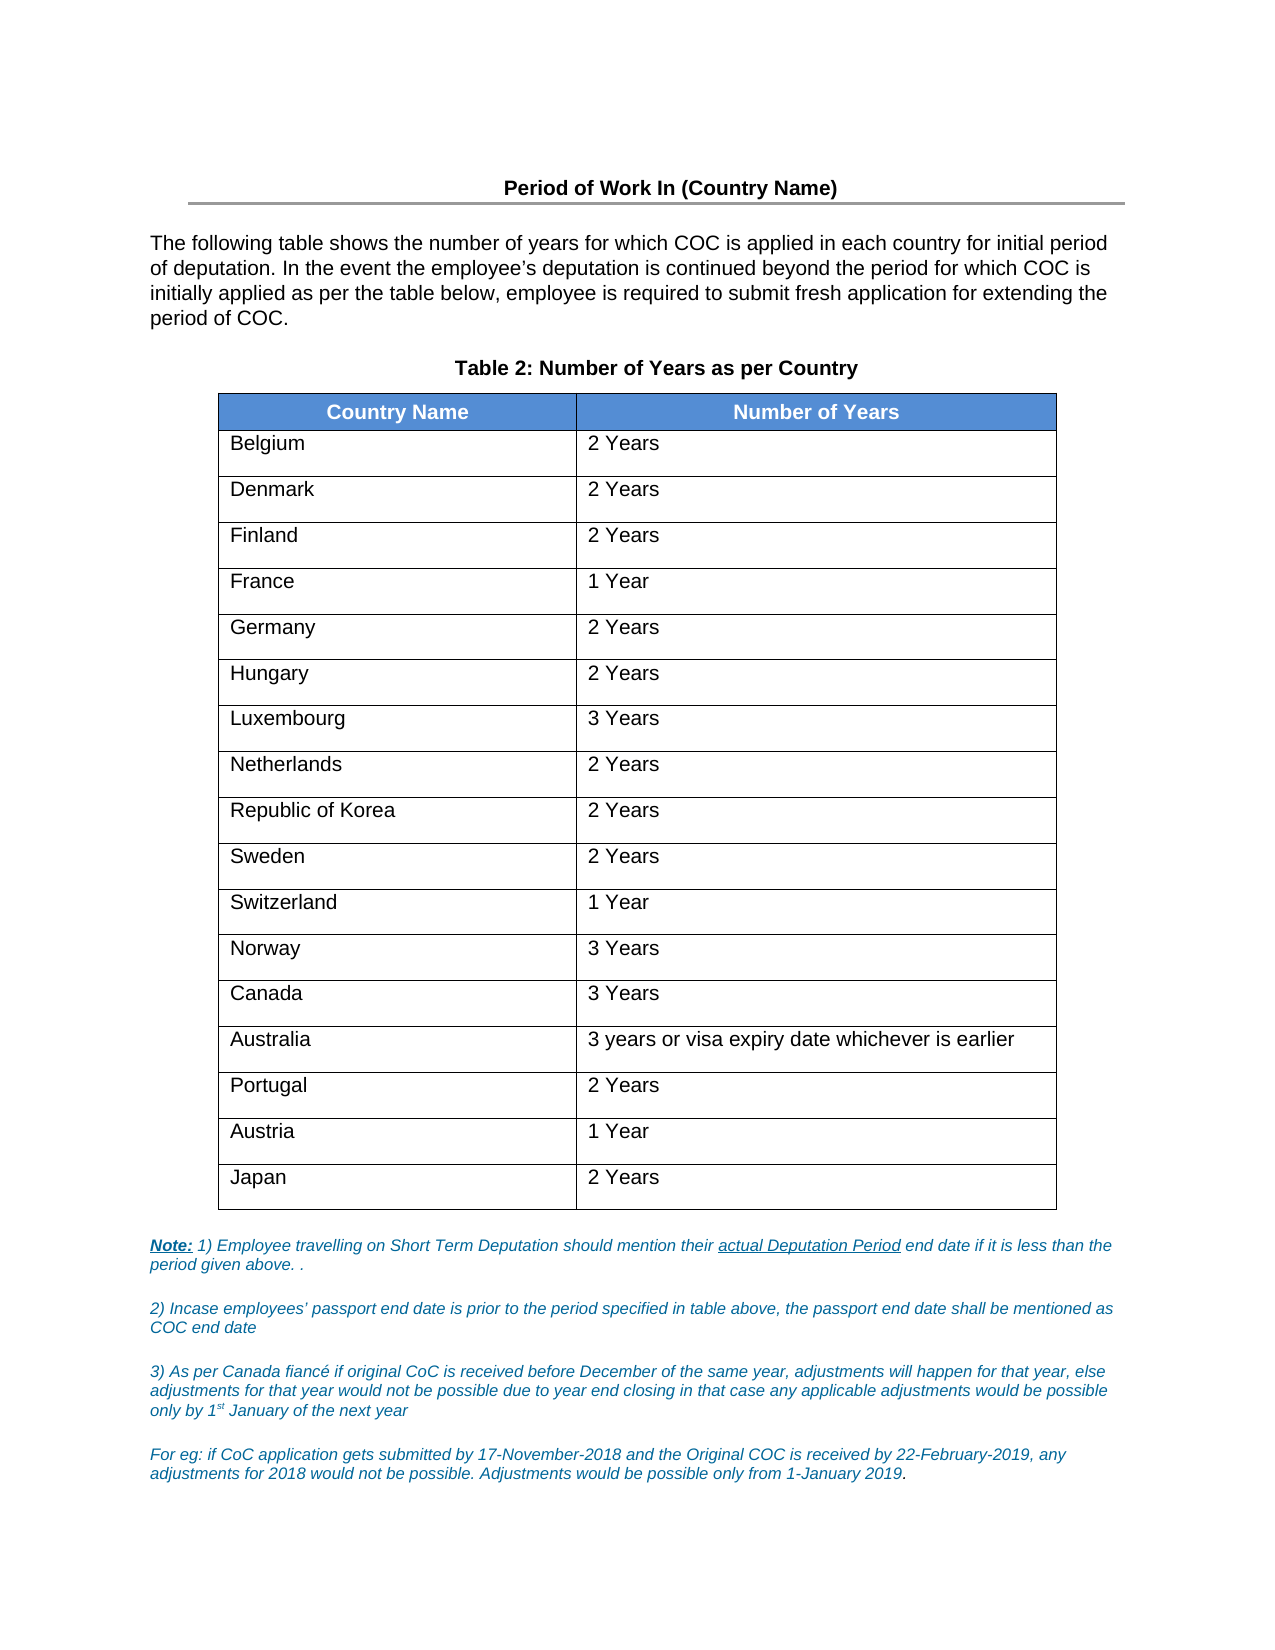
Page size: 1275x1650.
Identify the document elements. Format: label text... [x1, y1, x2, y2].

table_cell 2 Years [577, 523, 1056, 568]
table_cell 2 Years [577, 1073, 1056, 1118]
text For eg: if CoC application gets submitted by 17-November-2018 and the Original COC is received by 22-February-2019, any adjustments for 2018 would not be possible. Adjustments would be possible only from 1-January 2019. [150, 1444, 1125, 1483]
table_cell 2 Years [577, 1165, 1056, 1209]
table_cell France [219, 569, 576, 613]
table_cell 3 Years [577, 935, 1056, 980]
text 3) As per Canada fiancé if original CoC is received before December of the same year, adjustments will happen for that year, else adjustments for that year would not be possible due to year end closing in that case any applicable adjustments would be possible only by 1st January of the next year [150, 1362, 1125, 1419]
table_cell 1 Year [577, 890, 1056, 934]
picture [1003, 1448, 1010, 1454]
table_cell Republic of Korea [219, 798, 576, 843]
subtitle Period of Work In (Country Name) [187, 175, 1125, 205]
table_cell Denmark [219, 477, 576, 522]
table_cell Switzerland [219, 890, 576, 934]
table_cell Australia [219, 1027, 576, 1072]
table_cell Canada [219, 981, 576, 1026]
table_cell Netherlands [219, 752, 576, 797]
table_cell Japan [219, 1165, 576, 1209]
table_cell 3 Years [577, 981, 1056, 1026]
table_cell 2 Years [577, 615, 1056, 659]
table_cell 2 Years [577, 660, 1056, 705]
table_cell 3 years or visa expiry date whichever is earlier [577, 1027, 1056, 1072]
table_cell 2 Years [577, 844, 1056, 888]
table_cell Hungary [219, 660, 576, 705]
table_header Country Name [219, 394, 576, 430]
table_cell 2 Years [577, 798, 1056, 843]
picture [339, 1387, 346, 1394]
table_cell Sweden [219, 844, 576, 888]
table_cell 2 Years [577, 752, 1056, 797]
table_cell 2 Years [577, 477, 1056, 522]
table_cell 3 Years [577, 706, 1056, 751]
text Note: 1) Employee travelling on Short Term Deputation should mention their actual Deputation Period end date if it is less than the period given above. . [150, 1235, 1125, 1274]
picture [890, 1368, 897, 1375]
text The following table shows the number of years for which COC is applied in each country for initial period of deputation. In the event the employee’s deputation is continued beyond the period for which COC is initially applied as per the table below, employee is required to submit fresh application for extending the period of COC. [150, 230, 1125, 330]
text 2) Incase employees’ passport end date is prior to the period specified in table above, the passport end date shall be mentioned as COC end date [150, 1299, 1125, 1337]
table_cell Germany [219, 615, 576, 659]
table_cell Norway [219, 935, 576, 980]
picture [217, 1403, 224, 1409]
table_cell 1 Year [577, 1119, 1056, 1163]
table_header Number of Years [577, 394, 1056, 430]
table_cell Portugal [219, 1073, 576, 1118]
text Table 2: Number of Years as per Country [188, 355, 1125, 380]
picture [577, 1470, 584, 1477]
table_cell Luxembourg [219, 706, 576, 751]
table_cell 2 Years [577, 431, 1056, 476]
table_cell Belgium [219, 431, 576, 476]
table_cell 1 Year [577, 569, 1056, 613]
table_cell Finland [219, 523, 576, 568]
table_cell Austria [219, 1119, 576, 1163]
picture [392, 1239, 401, 1244]
